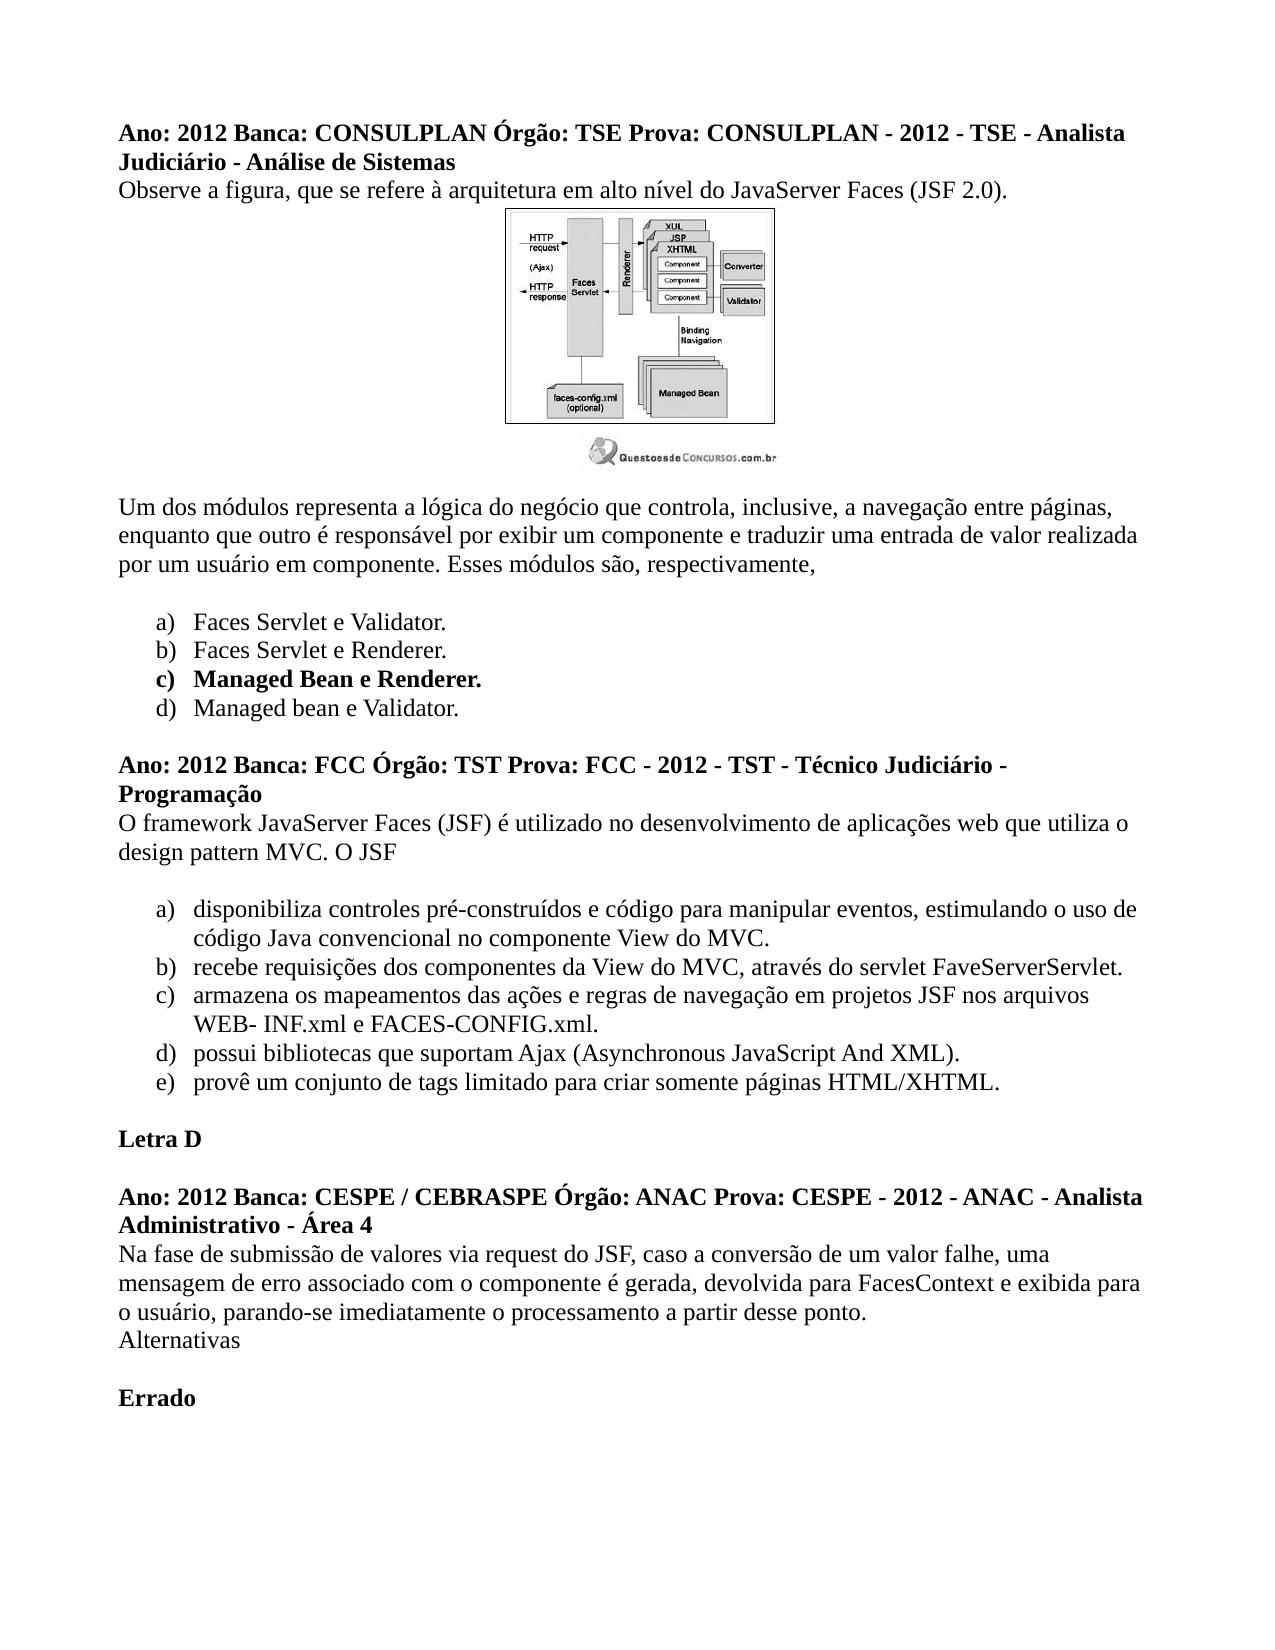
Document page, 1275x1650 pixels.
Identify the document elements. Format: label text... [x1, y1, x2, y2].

list recebe requisições dos componentes da View do MVC, através do servlet FaveServerServlet. [156, 952, 1157, 981]
list Managed Bean e Renderer. [156, 664, 1157, 693]
list provê um conjunto de tags limitado para criar somente páginas HTML/XHTML. [156, 1067, 1157, 1096]
list possui bibliotecas que suportam Ajax (Asynchronous JavaScript And XML). [156, 1038, 1157, 1067]
text Errado [118, 1383, 1157, 1412]
text Letra D [118, 1124, 1157, 1153]
text Ano: 2012 Banca: CONSULPLAN Órgão: TSE Prova: CONSULPLAN - 2012 - TSE - Analista Judiciário - Análise de Sistemas [118, 118, 1157, 176]
list Managed bean e Validator. [156, 693, 1157, 722]
list Faces Servlet e Validator. [156, 607, 1157, 636]
list disponibiliza controles pré-construídos e código para manipular eventos, estimulando o uso de código Java convencional no componente View do MVC. [156, 894, 1157, 952]
text Um dos módulos representa a lógica do negócio que controla, inclusive, a navegação entre páginas, enquanto que outro é responsável por exibir um componente e traduzir uma entrada de valor realizada por um usuário em componente. Esses módulos são, respectivamente, [118, 492, 1157, 578]
text Ano: 2012 Banca: CESPE / CEBRASPE Órgão: ANAC Prova: CESPE - 2012 - ANAC - Analista Administrativo - Área 4 [118, 1182, 1157, 1239]
text O framework JavaServer Faces (JSF) é utilizado no desenvolvimento de aplicações web que utiliza o design pattern MVC. O JSF [118, 808, 1157, 866]
list armazena os mapeamentos das ações e regras de navegação em projetos JSF nos arquivos WEB- INF.xml e FACES-CONFIG.xml. [156, 981, 1157, 1038]
text Na fase de submissão de valores via request do JSF, caso a conversão de um valor falhe, uma mensagem de erro associado com o componente é gerada, devolvida para FacesContext e exibida para o usuário, parando-se imediatamente o processamento a partir desse ponto. [118, 1239, 1157, 1326]
text Ano: 2012 Banca: FCC Órgão: TST Prova: FCC - 2012 - TST - Técnico Judiciário - Programação [118, 751, 1157, 808]
text Alternativas [118, 1326, 1157, 1354]
text Observe a figura, que se refere à arquitetura em alto nível do JavaServer Faces (JSF 2.0). [118, 176, 1157, 204]
picture [490, 204, 785, 479]
list Faces Servlet e Renderer. [156, 636, 1157, 664]
